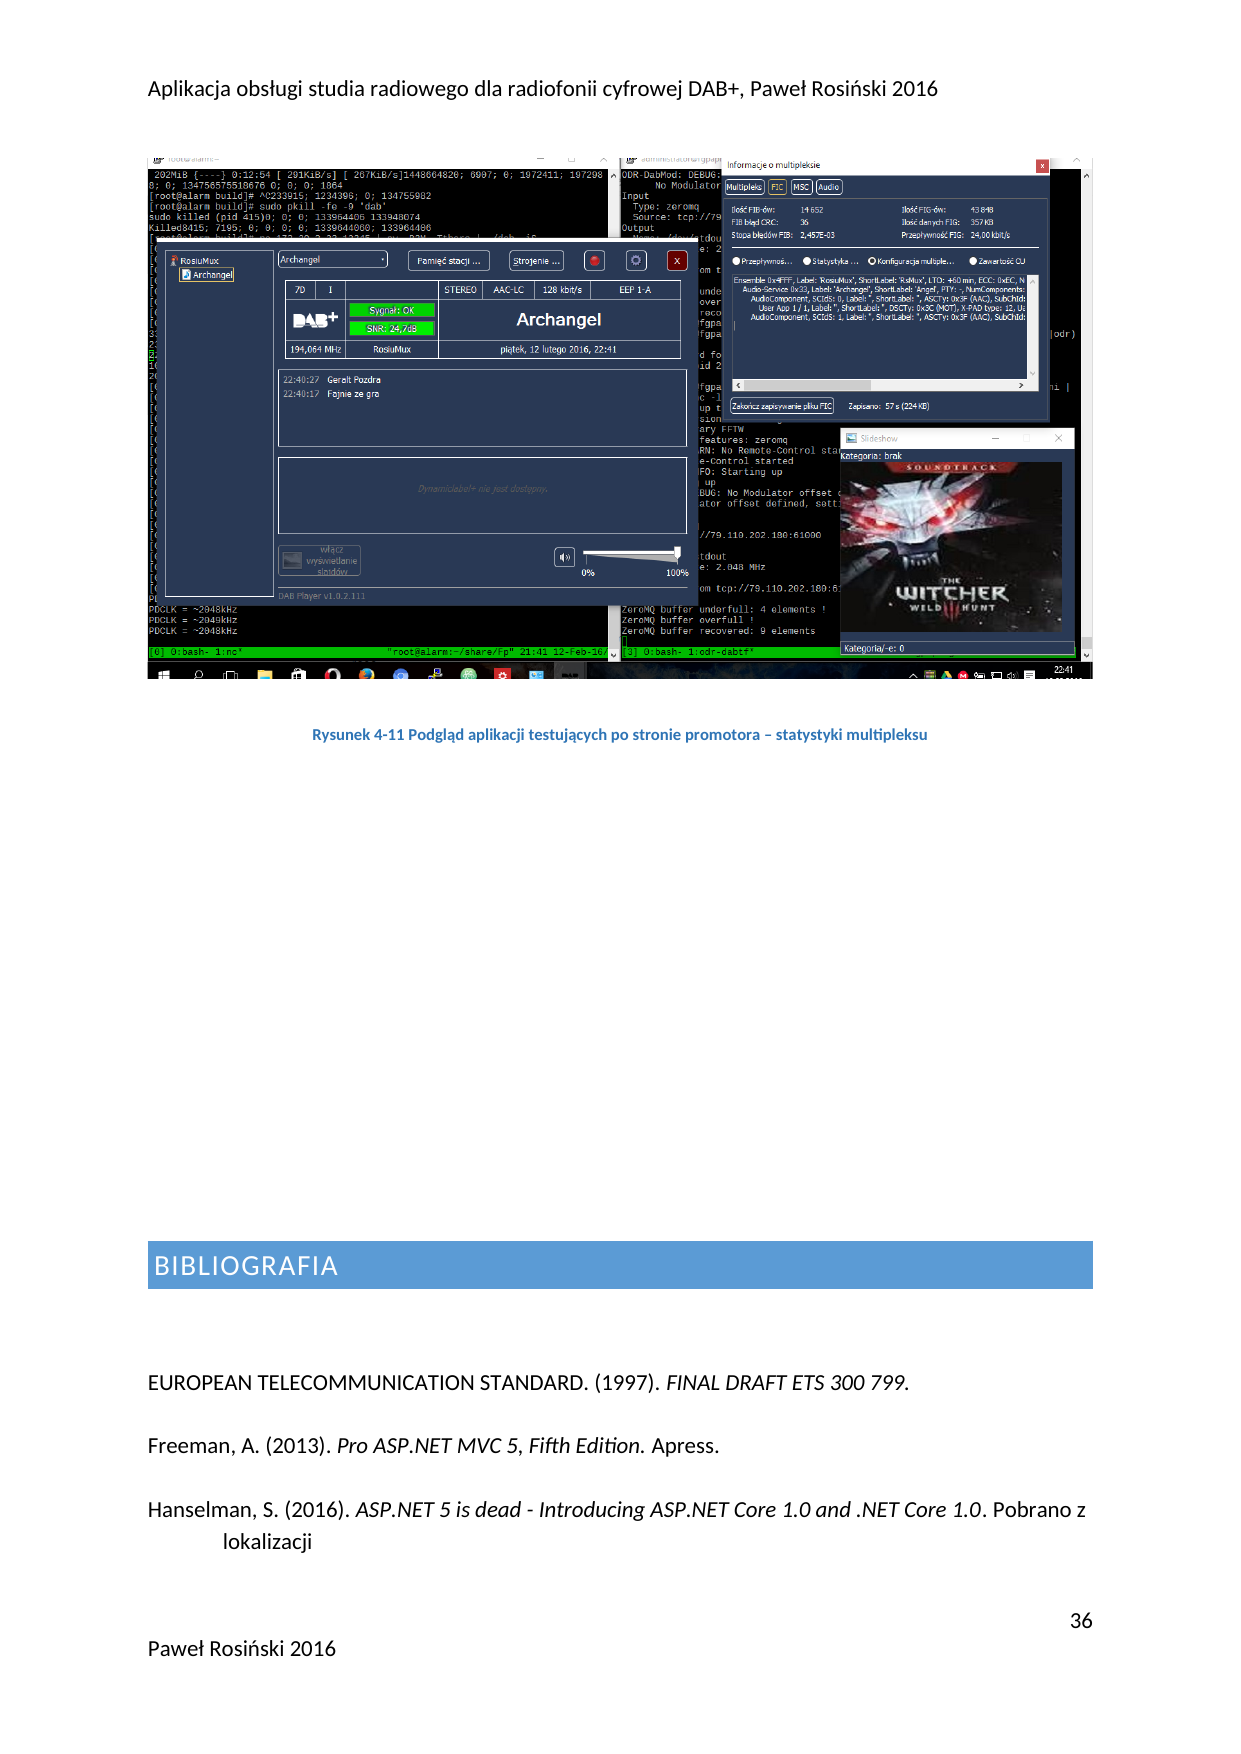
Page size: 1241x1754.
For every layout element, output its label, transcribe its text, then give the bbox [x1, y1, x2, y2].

text Hanselman, S. (2016). ASP.NET 5 is dead - Introducing ASP.NET Core 1.0 and .NET Core 1.0. Pobrano z lokalizacji [148, 1495, 1093, 1555]
text Freeman, A. (2013). Pro ASP.NET MVC 5, Fifth Edition. Apress. [148, 1431, 1093, 1459]
subtitle Bibliografia [154, 1247, 1086, 1282]
text Rysunek 4‑11 Podgląd aplikacji testujących po stronie promotora – statystyki multipleksu [148, 724, 1093, 744]
text EUROPEAN TELECOMMUNICATION STANDARD. (1997). FINAL DRAFT ETS 300 799. [148, 1368, 1093, 1396]
